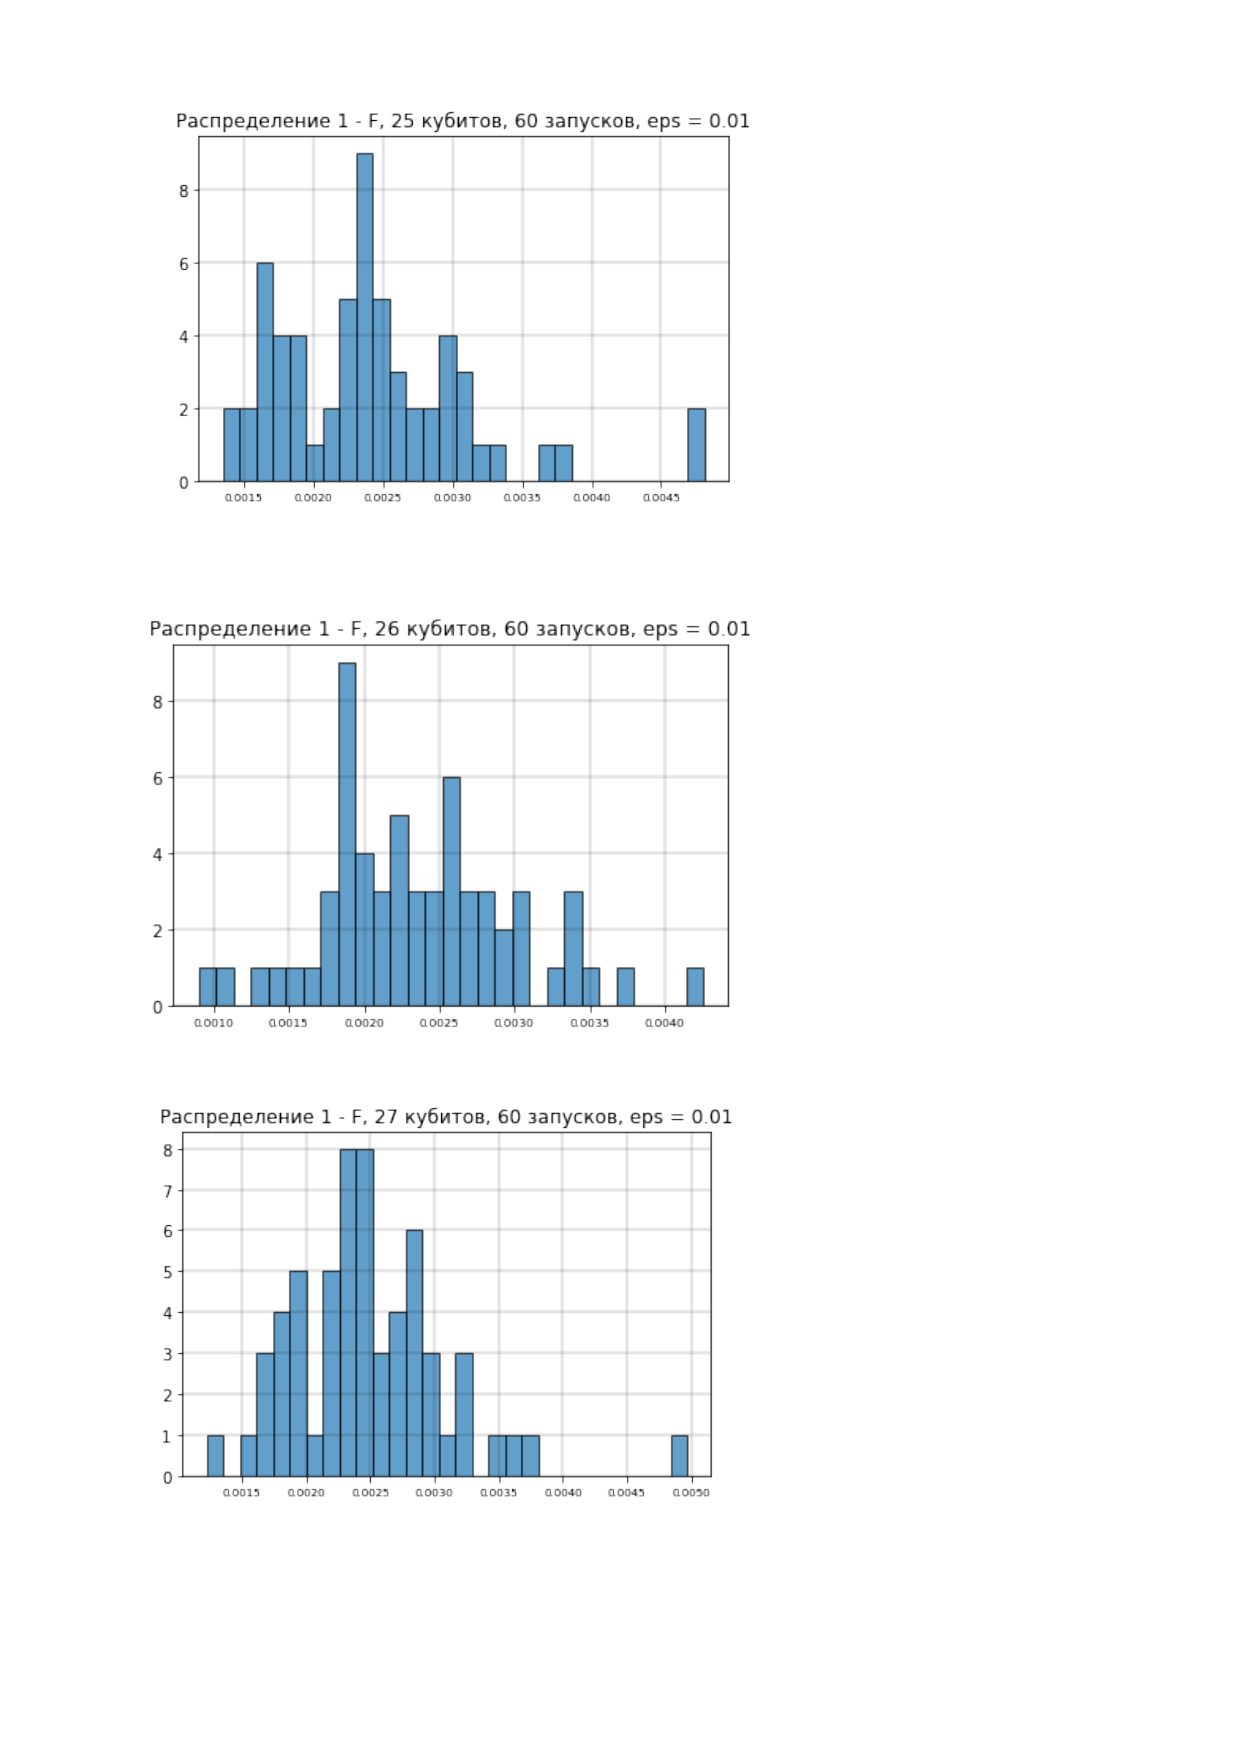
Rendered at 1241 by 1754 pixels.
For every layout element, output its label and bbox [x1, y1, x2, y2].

picture [138, 608, 763, 1039]
picture [149, 1097, 744, 1508]
picture [165, 101, 762, 513]
